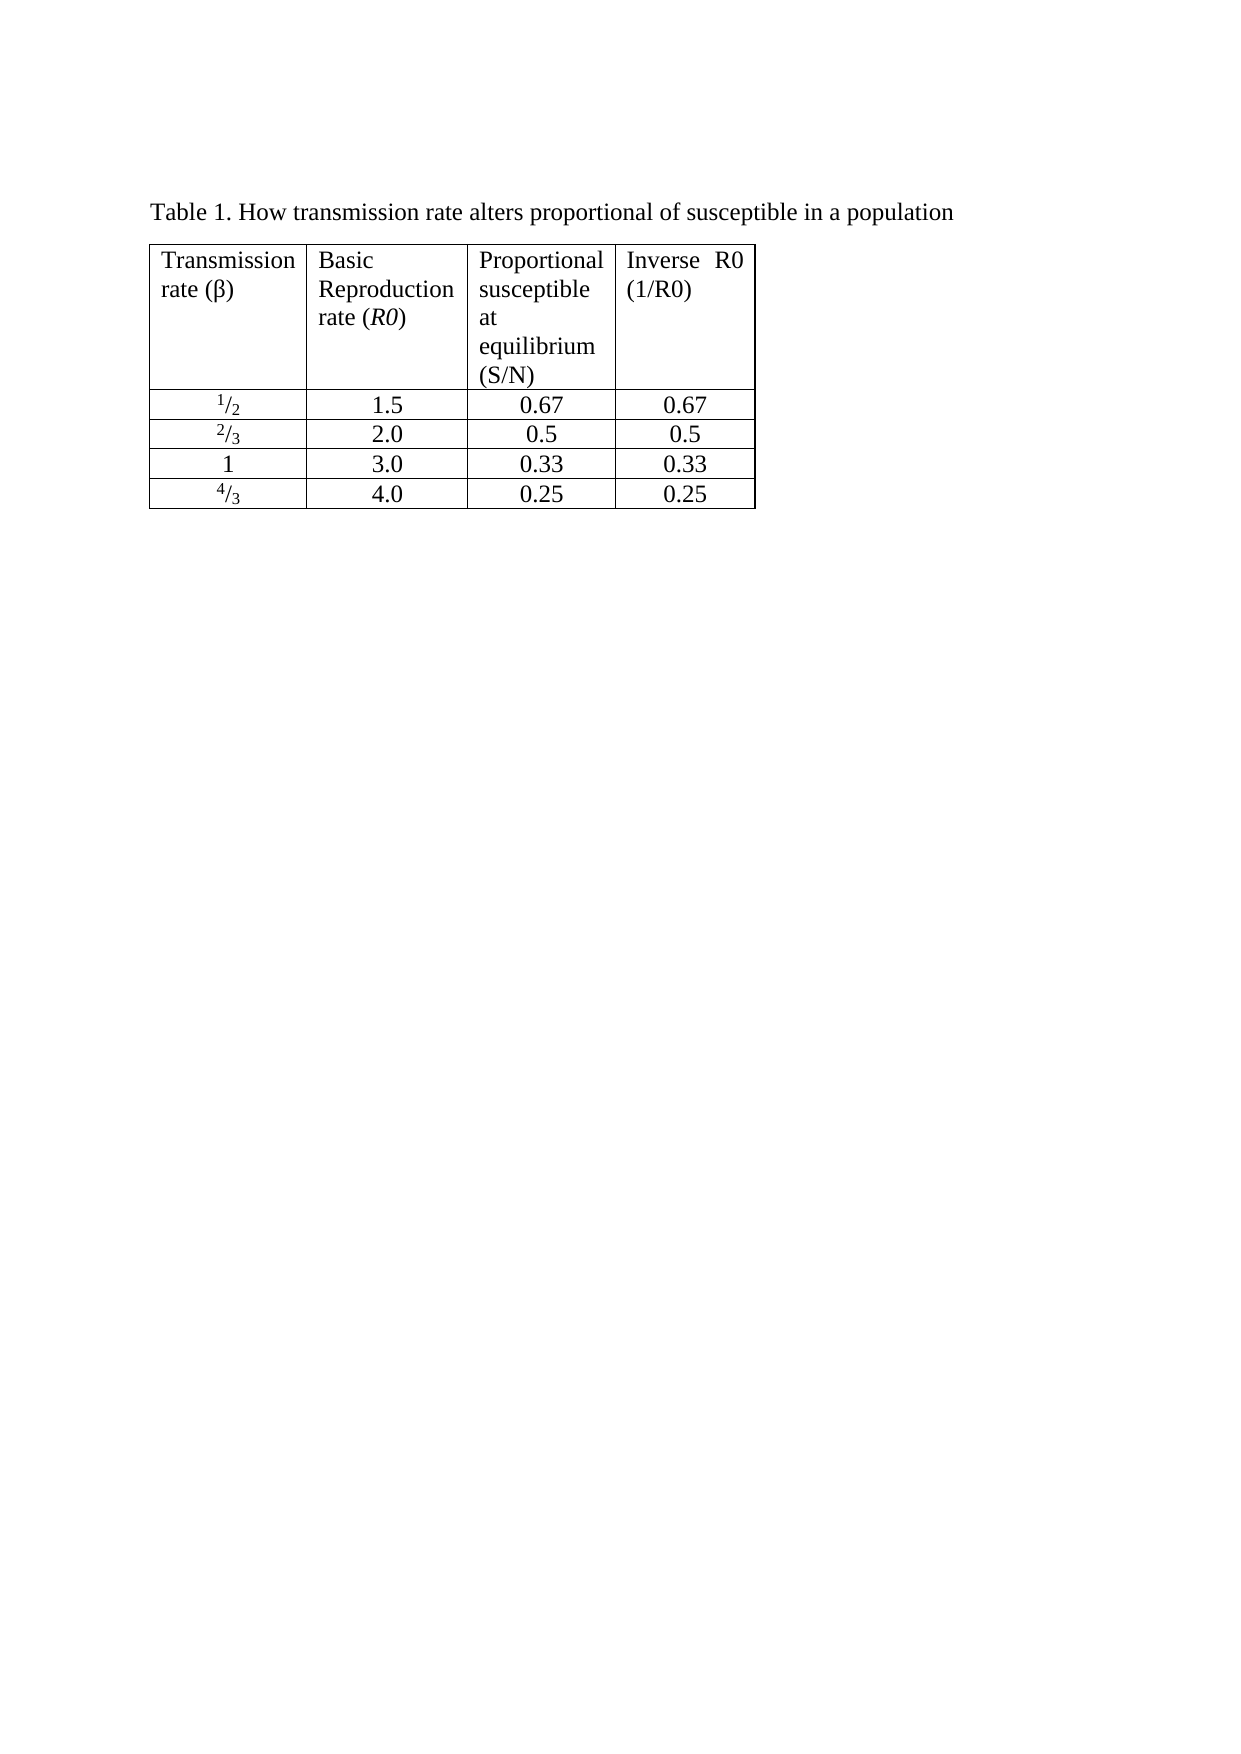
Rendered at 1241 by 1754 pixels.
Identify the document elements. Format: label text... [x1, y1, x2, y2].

table_cell 1/2 [150, 390, 306, 418]
table_header Inverse R0 (1/R0) [616, 245, 754, 389]
table_header Proportional susceptible at equilibrium (S/N) [468, 245, 615, 389]
table_cell 3.0 [307, 449, 467, 478]
table_cell 0.25 [468, 479, 615, 508]
table_cell 0.5 [616, 420, 754, 448]
table_cell 0.33 [616, 449, 754, 478]
table_cell 1.5 [307, 390, 467, 418]
table_cell 4/3 [150, 479, 306, 508]
table_cell 0.25 [616, 479, 754, 508]
table_header Basic Reproduction rate (R0) [307, 245, 467, 389]
table_cell 4.0 [307, 479, 467, 508]
table_cell 1 [150, 449, 306, 478]
table_header Transmission rate (β) [150, 245, 306, 389]
table_cell 2/3 [150, 420, 306, 448]
table_cell 0.5 [468, 420, 615, 448]
table_cell 0.67 [616, 390, 754, 418]
text Table 1. How transmission rate alters proportional of susceptible in a population [150, 197, 1090, 225]
table_cell 0.33 [468, 449, 615, 478]
table_cell 2.0 [307, 420, 467, 448]
table_cell 0.67 [468, 390, 615, 418]
